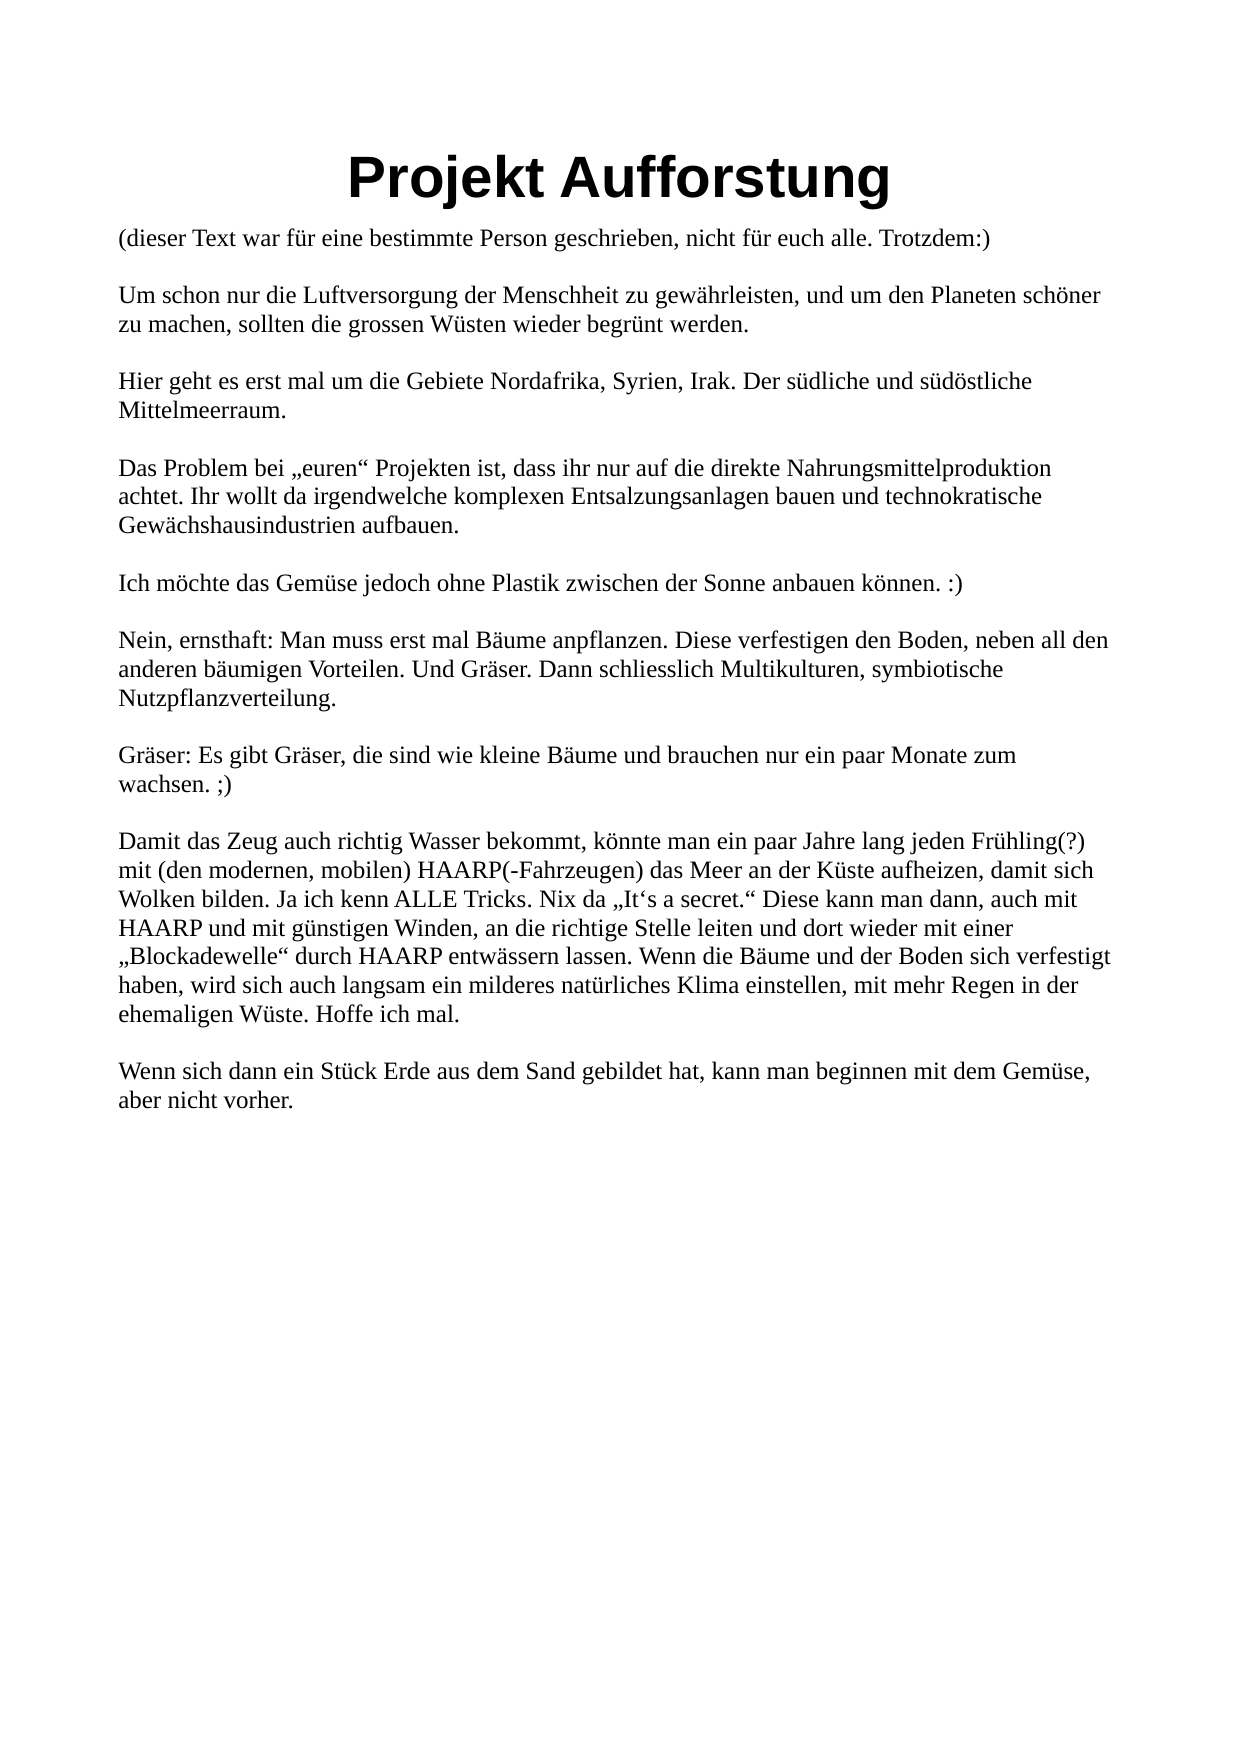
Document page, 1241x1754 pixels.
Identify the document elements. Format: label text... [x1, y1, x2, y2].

text Damit das Zeug auch richtig Wasser bekommt, könnte man ein paar Jahre lang jeden Frühling(?) mit (den modernen, mobilen) HAARP(-Fahrzeugen) das Meer an der Küste aufheizen, damit sich Wolken bilden. Ja ich kenn ALLE Tricks. Nix da „It‘s a secret.“ Diese kann man dann, auch mit HAARP und mit günstigen Winden, an die richtige Stelle leiten und dort wieder mit einer „Blockadewelle“ durch HAARP entwässern lassen. Wenn die Bäume und der Boden sich verfestigt haben, wird sich auch langsam ein milderes natürliches Klima einstellen, mit mehr Regen in der ehemaligen Wüste. Hoffe ich mal. [118, 826, 1122, 1028]
text Das Problem bei „euren“ Projekten ist, dass ihr nur auf die direkte Nahrungsmittelproduktion achtet. Ihr wollt da irgendwelche komplexen Entsalzungsanlagen bauen und technokratische Gewächshausindustrien aufbauen. [118, 453, 1122, 539]
text Um schon nur die Luftversorgung der Menschheit zu gewährleisten, und um den Planeten schöner zu machen, sollten die grossen Wüsten wieder begrünt werden. [118, 280, 1122, 338]
title Projekt Aufforstung [118, 143, 1122, 210]
text Nein, ernsthaft: Man muss erst mal Bäume anpflanzen. Diese verfestigen den Boden, neben all den anderen bäumigen Vorteilen. Und Gräser. Dann schliesslich Multikulturen, symbiotische Nutzpflanzverteilung. [118, 625, 1122, 711]
text (dieser Text war für eine bestimmte Person geschrieben, nicht für euch alle. Trotzdem:) [118, 223, 1122, 251]
text Hier geht es erst mal um die Gebiete Nordafrika, Syrien, Irak. Der südliche und südöstliche Mittelmeerraum. [118, 366, 1122, 424]
text Wenn sich dann ein Stück Erde aus dem Sand gebildet hat, kann man beginnen mit dem Gemüse, aber nicht vorher. [118, 1056, 1122, 1114]
text Ich möchte das Gemüse jedoch ohne Plastik zwischen der Sonne anbauen können. :) [118, 568, 1122, 596]
text Gräser: Es gibt Gräser, die sind wie kleine Bäume und brauchen nur ein paar Monate zum wachsen. ;) [118, 740, 1122, 798]
